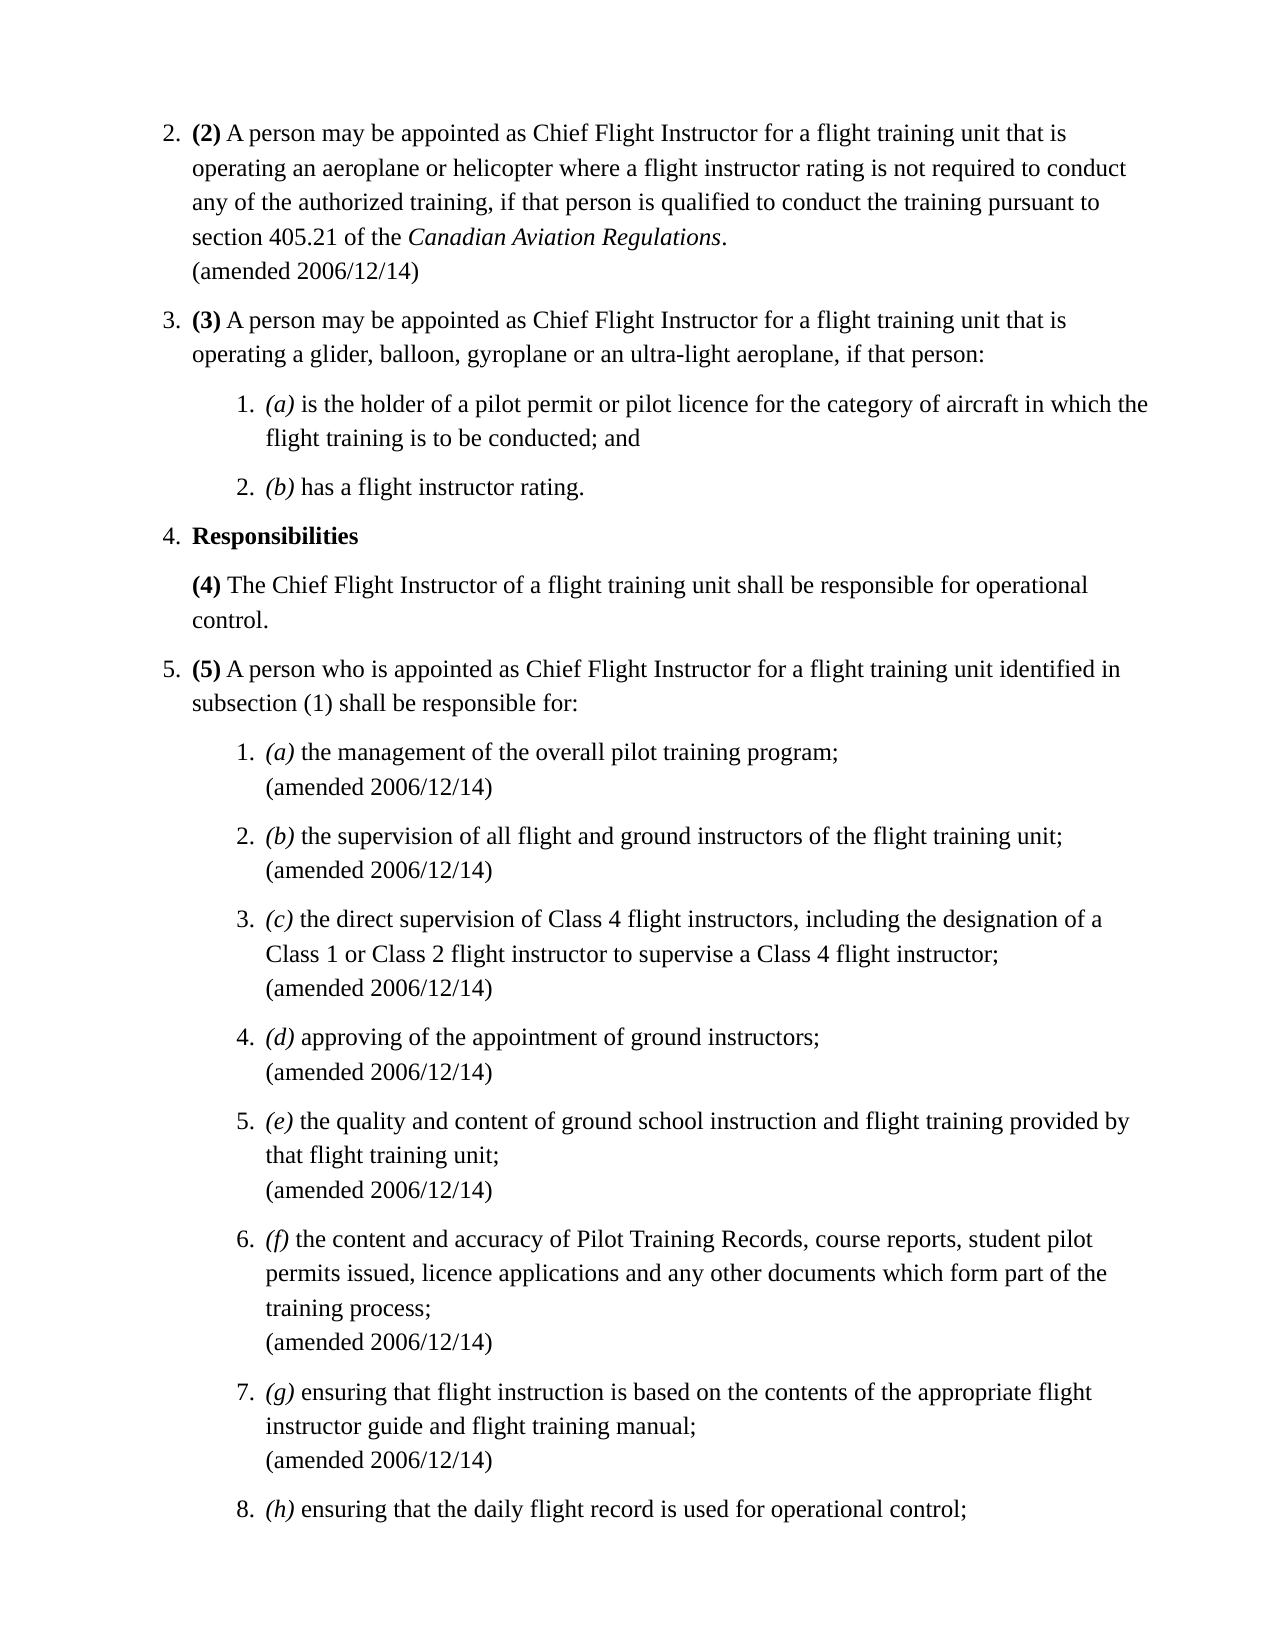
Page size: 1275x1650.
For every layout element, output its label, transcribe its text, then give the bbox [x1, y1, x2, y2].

list (c) the direct supervision of Class 4 flight instructors, including the designation of a Class 1 or Class 2 flight instructor to supervise a Class 4 flight instructor; (amended 2006/12/14) [236, 904, 1157, 1002]
list (b) has a flight instructor rating. [236, 472, 1157, 501]
list (a) is the holder of a pilot permit or pilot licence for the category of aircraft in which the flight training is to be conducted; and [236, 389, 1157, 452]
list (f) the content and accuracy of Pilot Training Records, course reports, student pilot permits issued, licence applications and any other documents which form part of the training process; (amended 2006/12/14) [236, 1224, 1157, 1356]
list (b) the supervision of all flight and ground instructors of the flight training unit; (amended 2006/12/14) [236, 821, 1157, 884]
list (d) approving of the appointment of ground instructors; (amended 2006/12/14) [236, 1022, 1157, 1086]
list (4) The Chief Flight Instructor of a flight training unit shall be responsible for operational control. [162, 570, 1157, 633]
list (5) A person who is appointed as Chief Flight Instructor for a flight training unit identified in subsection (1) shall be responsible for: [162, 654, 1157, 717]
list (g) ensuring that flight instruction is based on the contents of the appropriate flight instructor guide and flight training manual; (amended 2006/12/14) [236, 1377, 1157, 1474]
list (e) the quality and content of ground school instruction and flight training provided by that flight training unit; (amended 2006/12/14) [236, 1106, 1157, 1204]
list (a) the management of the overall pilot training program; (amended 2006/12/14) [236, 737, 1157, 801]
list (3) A person may be appointed as Chief Flight Instructor for a flight training unit that is operating a glider, balloon, gyroplane or an ultra-light aeroplane, if that person: [162, 305, 1157, 368]
list (2) A person may be appointed as Chief Flight Instructor for a flight training unit that is operating an aeroplane or helicopter where a flight instructor rating is not required to conduct any of the authorized training, if that person is qualified to conduct the training pursuant to section 405.21 of the Canadian Aviation Regulations. (amended 2006/12/14) [162, 118, 1157, 285]
list Responsibilities [162, 521, 1157, 550]
list (h) ensuring that the daily flight record is used for operational control; [236, 1494, 1157, 1523]
